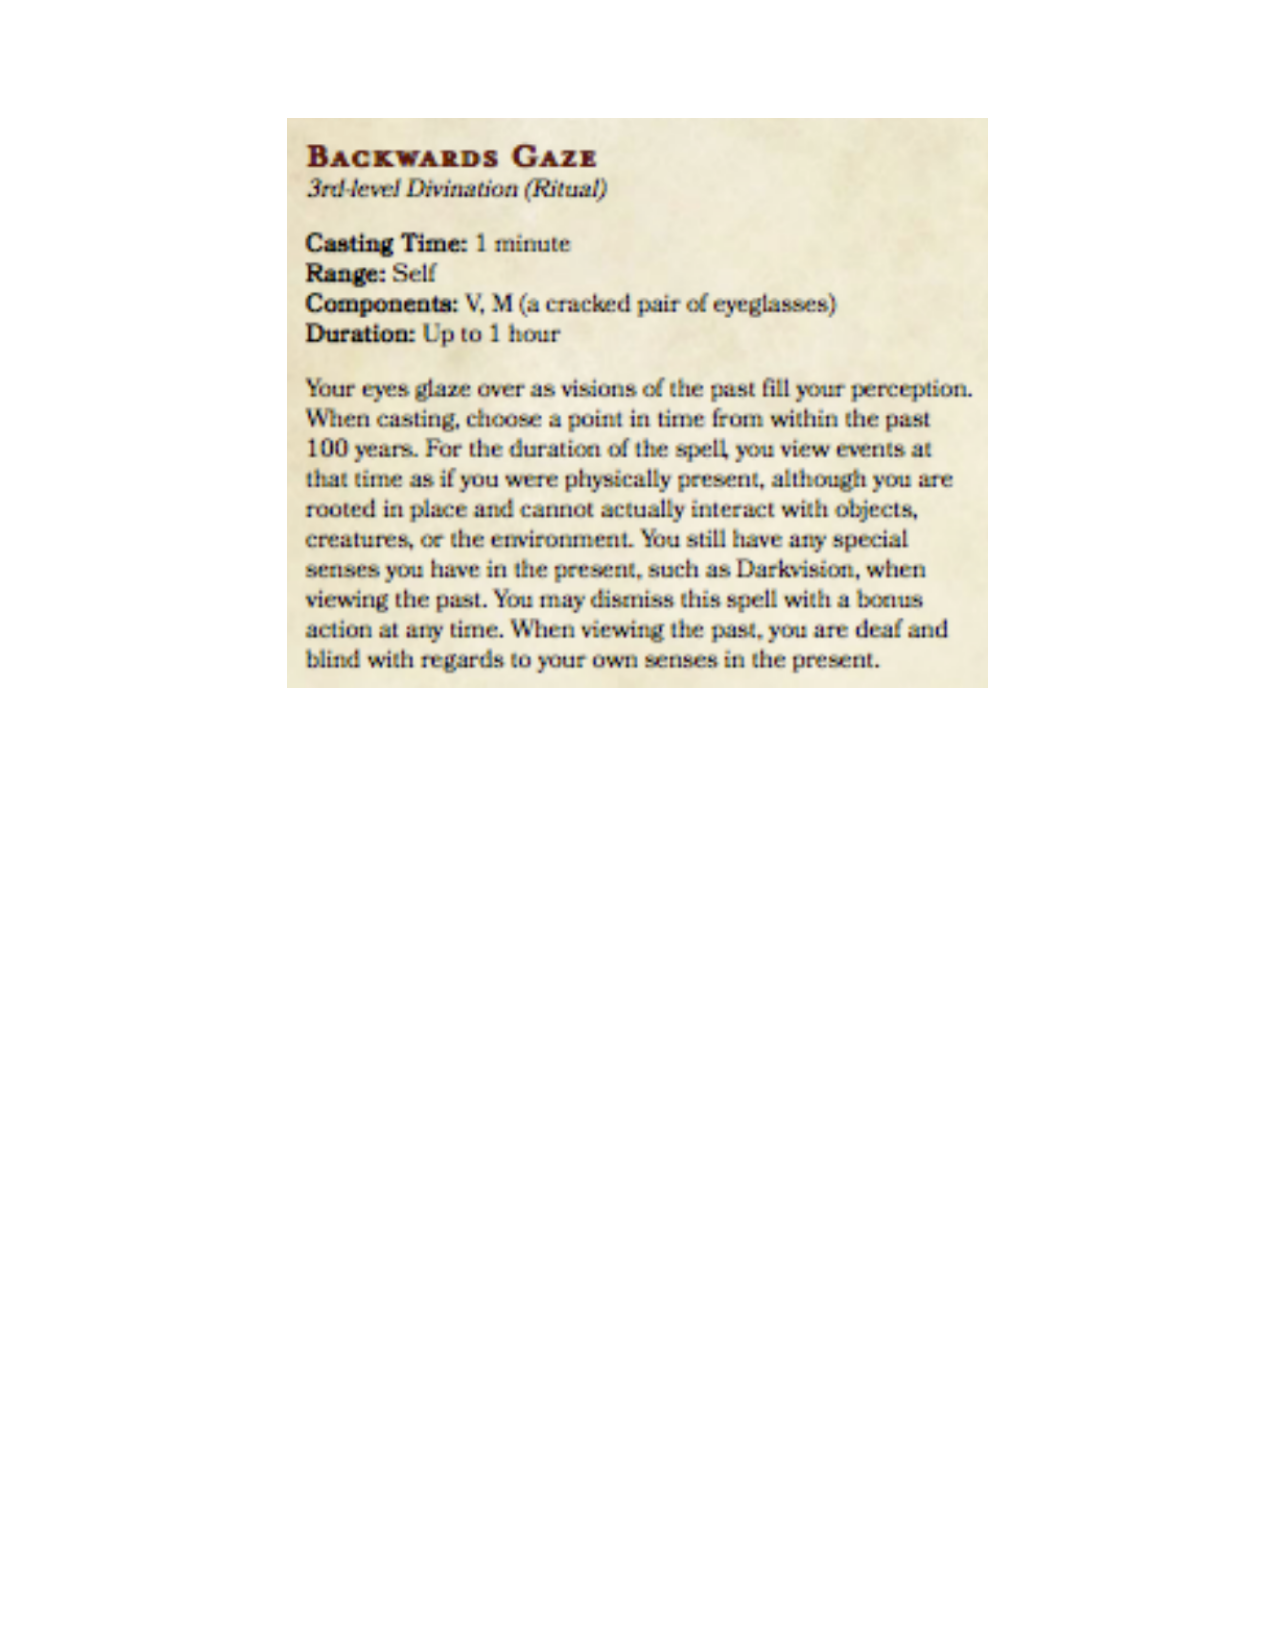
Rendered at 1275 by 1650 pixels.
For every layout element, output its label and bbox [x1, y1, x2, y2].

picture [287, 118, 988, 688]
